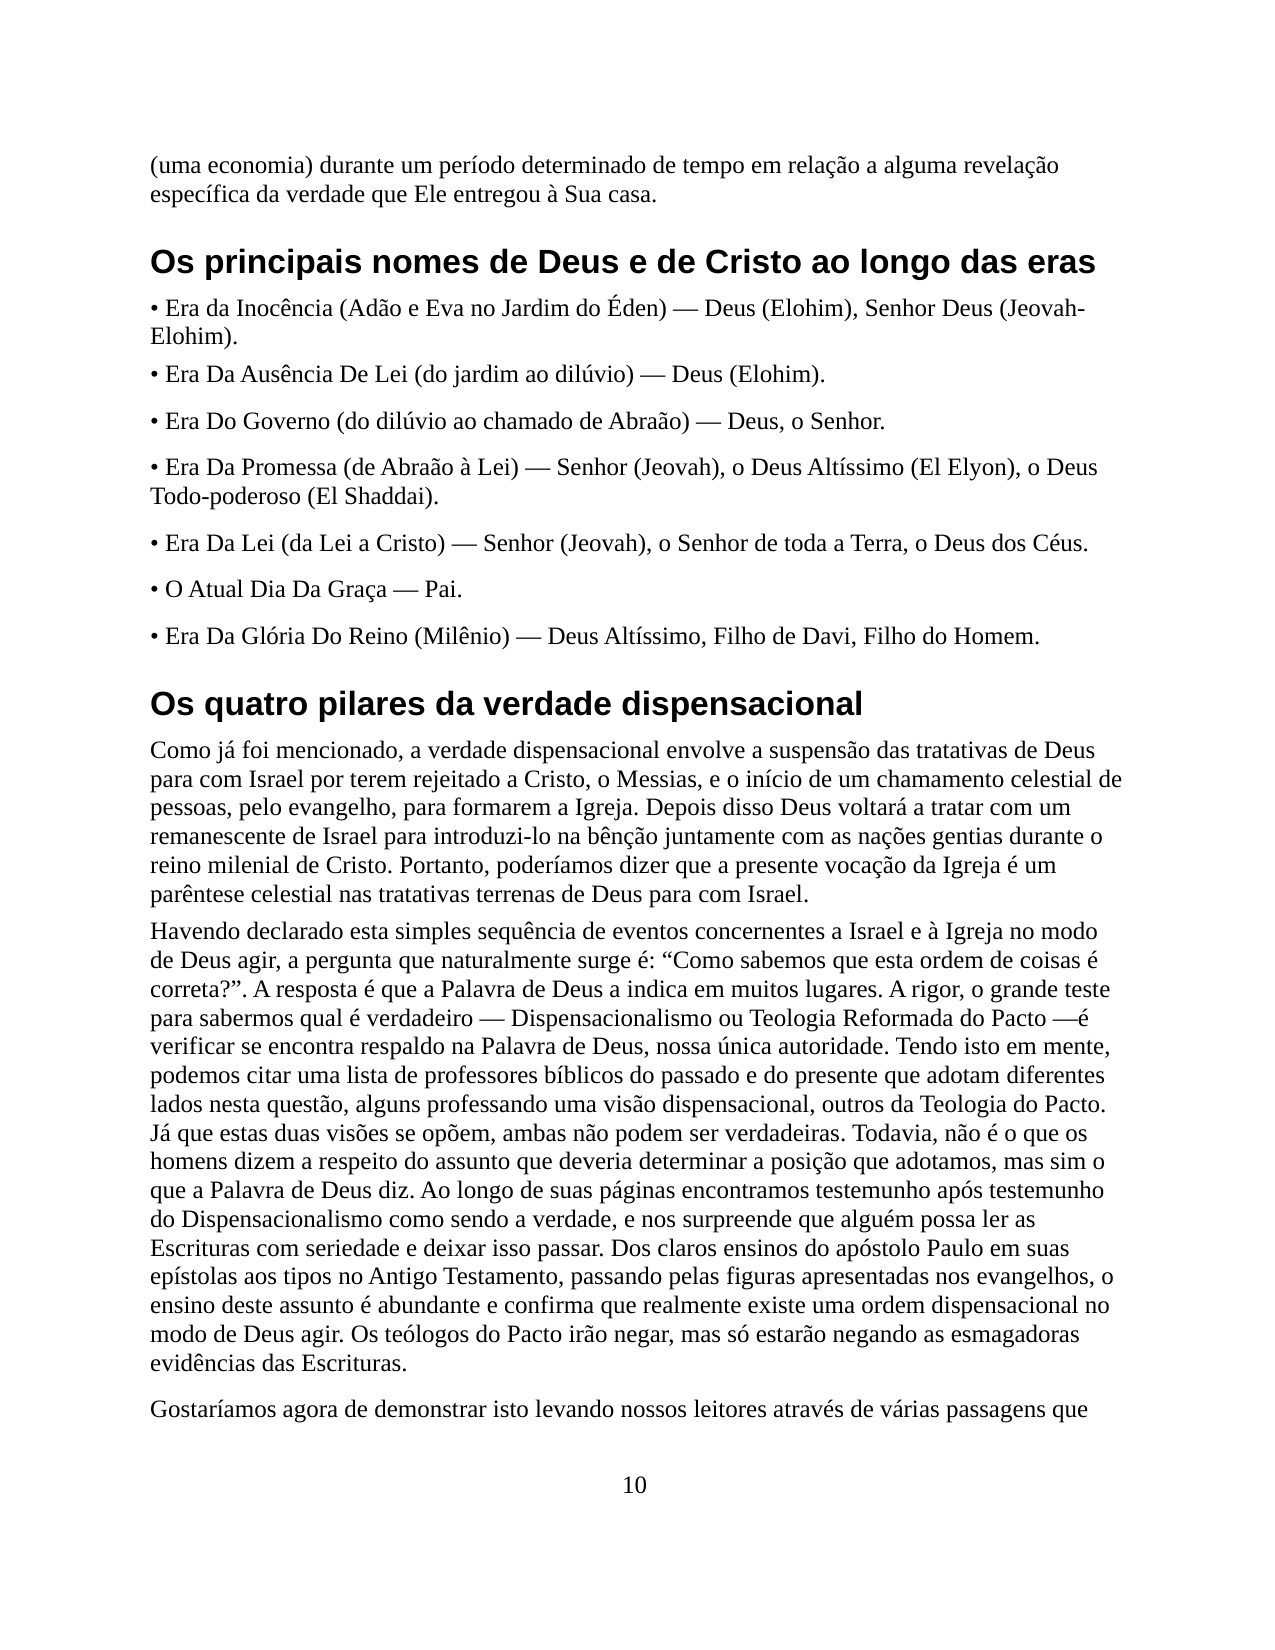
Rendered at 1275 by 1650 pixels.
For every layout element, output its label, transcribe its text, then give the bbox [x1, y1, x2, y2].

text • O Atual Dia Da Graça — Pai. [150, 574, 1125, 603]
text (uma economia) durante um período determinado de tempo em relação a alguma revelação específica da verdade que Ele entregou à Sua casa. [150, 150, 1125, 207]
text • Era Do Governo (do dilúvio ao chamado de Abraão) — Deus, o Senhor. [150, 406, 1125, 434]
text • Era Da Glória Do Reino (Milênio) — Deus Altíssimo, Filho de Davi, Filho do Homem. [150, 621, 1125, 650]
text Gostaríamos agora de demonstrar isto levando nossos leitores através de várias passagens que [150, 1394, 1125, 1423]
text • Era Da Promessa (de Abraão à Lei) — Senhor (Jeovah), o Deus Altíssimo (El Elyon), o Deus Todo-poderoso (El Shaddai). [150, 452, 1125, 510]
subtitle Os principais nomes de Deus e de Cristo ao longo das eras [150, 241, 1125, 280]
text • Era da Inocência (Adão e Eva no Jardim do Éden) — Deus (Elohim), Senhor Deus (Jeovah-Elohim). [150, 293, 1125, 350]
text Havendo declarado esta simples sequência de eventos concernentes a Israel e à Igreja no modo de Deus agir, a pergunta que naturalmente surge é: “Como sabemos que esta ordem de coisas é correta?”. A resposta é que a Palavra de Deus a indica em muitos lugares. A rigor, o grande teste para sabermos qual é verdadeiro — Dispensacionalismo ou Teologia Reformada do Pacto —é verificar se encontra respaldo na Palavra de Deus, nossa única autoridade. Tendo isto em mente, podemos citar uma lista de professores bíblicos do passado e do presente que adotam diferentes lados nesta questão, alguns professando uma visão dispensacional, outros da Teologia do Pacto. Já que estas duas visões se opõem, ambas não podem ser verdadeiras. Todavia, não é o que os homens dizem a respeito do assunto que deveria determinar a posição que adotamos, mas sim o que a Palavra de Deus diz. Ao longo de suas páginas encontramos testemunho após testemunho do Dispensacionalismo como sendo a verdade, e nos surpreende que alguém possa ler as Escrituras com seriedade e deixar isso passar. Dos claros ensinos do apóstolo Paulo em suas epístolas aos tipos no Antigo Testamento, passando pelas figuras apresentadas nos evangelhos, o ensino deste assunto é abundante e confirma que realmente existe uma ordem dispensacional no modo de Deus agir. Os teólogos do Pacto irão negar, mas só estarão negando as esmagadoras evidências das Escrituras. [150, 916, 1125, 1376]
text • Era Da Ausência De Lei (do jardim ao dilúvio) — Deus (Elohim). [150, 359, 1125, 388]
text • Era Da Lei (da Lei a Cristo) — Senhor (Jeovah), o Senhor de toda a Terra, o Deus dos Céus. [150, 528, 1125, 557]
subtitle Os quatro pilares da verdade dispensacional [150, 684, 1125, 722]
text Como já foi mencionado, a verdade dispensacional envolve a suspensão das tratativas de Deus para com Israel por terem rejeitado a Cristo, o Messias, e o início de um chamamento celestial de pessoas, pelo evangelho, para formarem a Igreja. Depois disso Deus voltará a tratar com um remanescente de Israel para introduzi-lo na bênção juntamente com as nações gentias durante o reino milenial de Cristo. Portanto, poderíamos dizer que a presente vocação da Igreja é um parêntese celestial nas tratativas terrenas de Deus para com Israel. [150, 735, 1125, 907]
